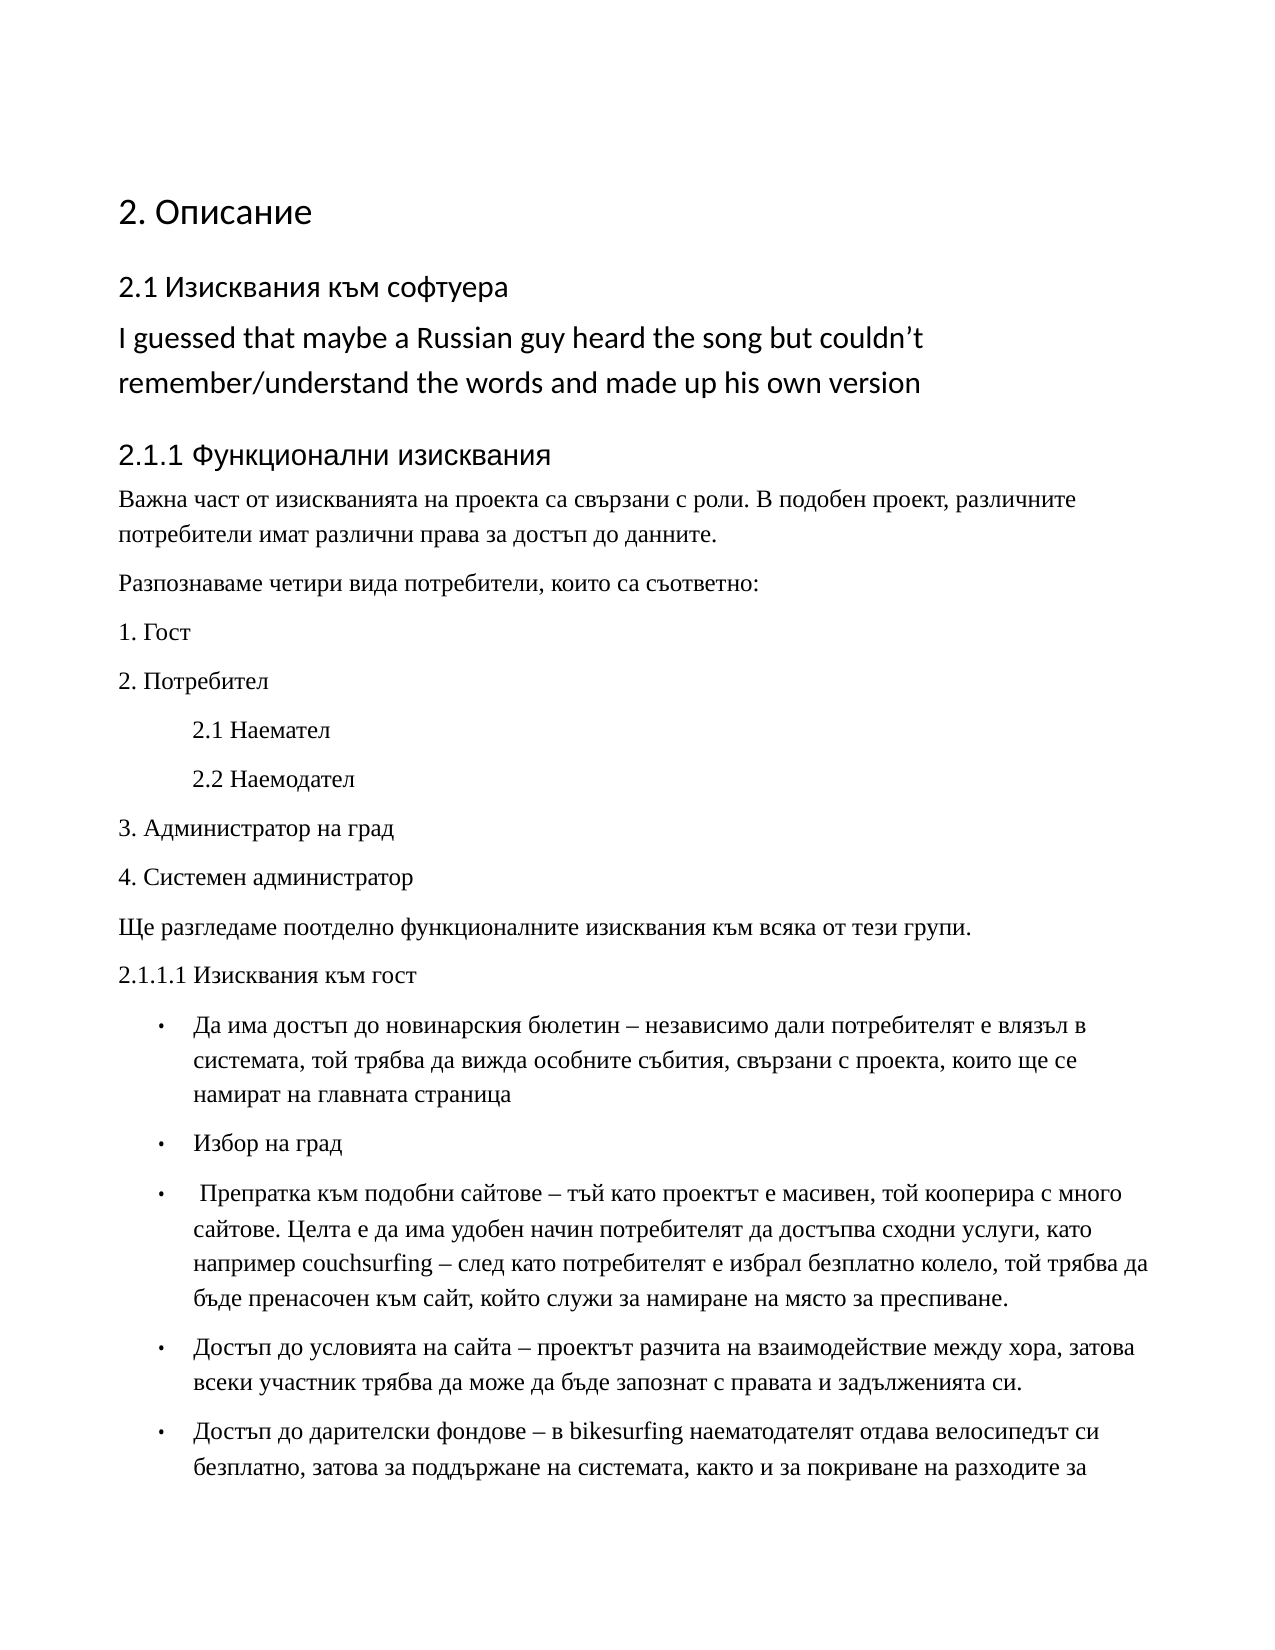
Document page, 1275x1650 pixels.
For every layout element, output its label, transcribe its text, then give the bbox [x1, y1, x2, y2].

text 2. Потребител [118, 666, 1157, 695]
subtitle 2.1 Изисквания към софтуера [118, 267, 1157, 305]
text 4. Системен администратор [118, 862, 1157, 891]
subtitle 2.1.1 Функционални изисквания [118, 438, 1157, 472]
text I guessed that maybe a Russian guy heard the song but couldn’t remember/understand the words and made up his own version [118, 318, 1157, 402]
text 2.1.1.1 Изисквания към гост [118, 961, 1157, 989]
text 2.1 Наемател [118, 715, 1157, 744]
list Да има достъп до новинарския бюлетин – независимо дали потребителят е влязъл в системата, той трябва да вижда особните събития, свързани с проекта, които ще се намират на главната страница [156, 1010, 1157, 1108]
list Избор на град [156, 1128, 1157, 1158]
text Разпознаваме четири вида потребители, които са съответно: [118, 568, 1157, 597]
text 2.2 Наемодател [118, 764, 1157, 793]
text 3. Администратор на град [118, 813, 1157, 842]
list Препратка към подобни сайтове – тъй като проектът е масивен, той кооперира с много сайтове. Целта е да има удобен начин потребителят да достъпва сходни услуги, като например couchsurfing – след като потребителят е избрал безплатно колело, той трябва да бъде пренасочен към сайт, който служи за намиране на място за преспиване. [156, 1178, 1157, 1312]
text 1. Гост [118, 617, 1157, 646]
text Ще разгледаме поотделно функционалните изисквания към всяка от тези групи. [118, 912, 1157, 940]
text Важна част от изискванията на проекта са свързани с роли. В подобен проект, различните потребители имат различни права за достъп до данните. [118, 484, 1157, 548]
subtitle 2. Описание [118, 188, 1157, 234]
list Достъп до дарителски фондове – в bikesurfing наематодателят отдава велосипедът си безплатно, затова за поддържане на системата, както и за покриване на разходите за [156, 1416, 1157, 1480]
list Достъп до условията на сайта – проектът разчита на взаимодействие между хора, затова всеки участник трябва да може да бъде запознат с правата и задълженията си. [156, 1332, 1157, 1396]
